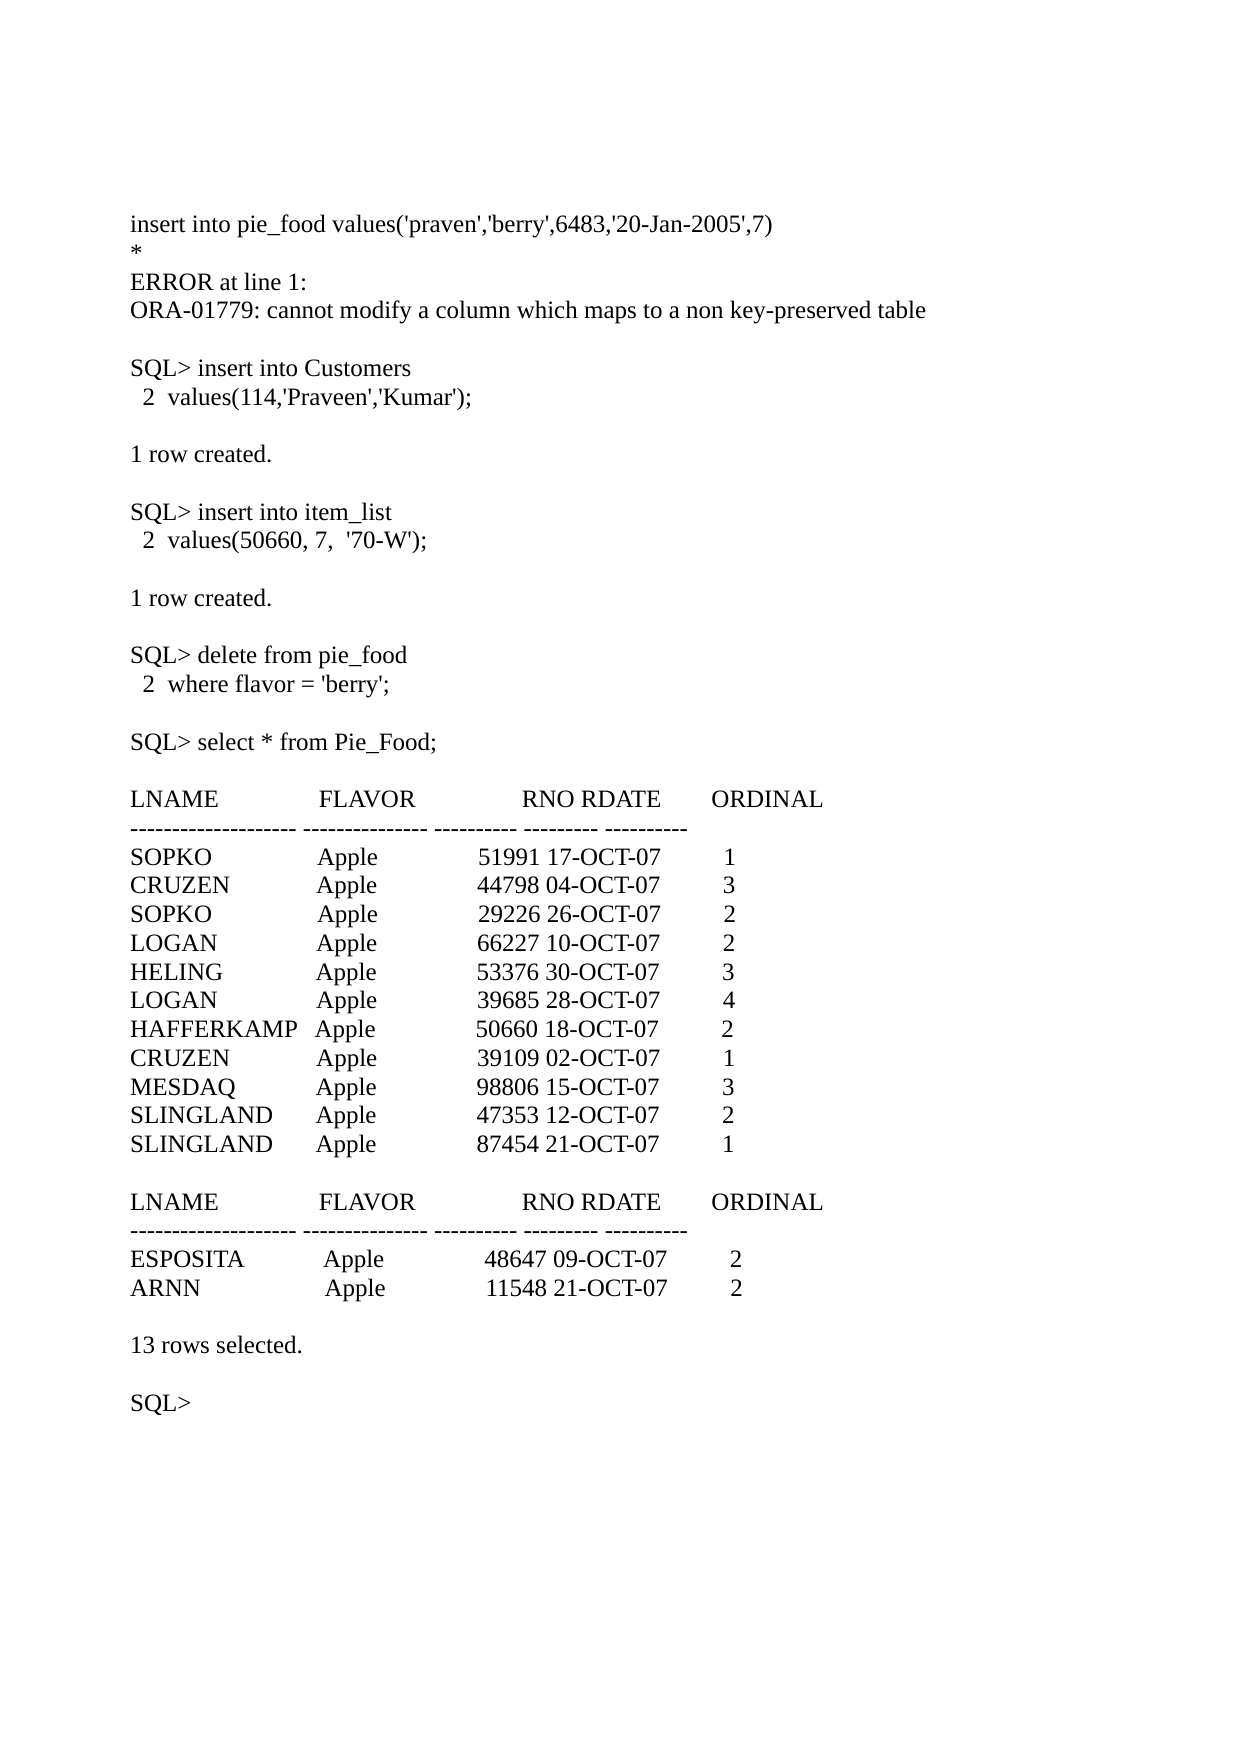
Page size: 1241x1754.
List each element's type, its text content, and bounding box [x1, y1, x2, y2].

text * [130, 238, 1122, 267]
text CRUZEN Apple 39109 02-OCT-07 1 [130, 1043, 1122, 1072]
text MESDAQ Apple 98806 15-OCT-07 3 [130, 1072, 1122, 1101]
text LNAME FLAVOR RNO RDATE ORDINAL [130, 1187, 1122, 1216]
text -------------------- --------------- ---------- --------- ---------- [130, 1216, 1122, 1244]
text 2 values(50660, 7, '70-W'); [130, 526, 1122, 554]
text LOGAN Apple 66227 10-OCT-07 2 [130, 928, 1122, 957]
text LOGAN Apple 39685 28-OCT-07 4 [130, 986, 1122, 1014]
text insert into pie_food values('praven','berry',6483,'20-Jan-2005',7) [130, 209, 1122, 238]
text LNAME FLAVOR RNO RDATE ORDINAL [130, 784, 1122, 813]
text SQL> select * from Pie_Food; [130, 727, 1122, 756]
text SQL> insert into item_list [130, 497, 1122, 526]
text 2 values(114,'Praveen','Kumar'); [130, 382, 1122, 411]
text ARNN Apple 11548 21-OCT-07 2 [130, 1273, 1122, 1302]
text 1 row created. [130, 439, 1122, 468]
text SQL> [130, 1388, 1122, 1417]
text 1 row created. [130, 583, 1122, 612]
text SQL> insert into Customers [130, 353, 1122, 382]
text ORA-01779: cannot modify a column which maps to a non key-preserved table [130, 296, 1122, 324]
text CRUZEN Apple 44798 04-OCT-07 3 [130, 871, 1122, 899]
text ERROR at line 1: [130, 267, 1122, 296]
text SLINGLAND Apple 47353 12-OCT-07 2 [130, 1101, 1122, 1129]
text SOPKO Apple 51991 17-OCT-07 1 [130, 842, 1122, 871]
text 2 where flavor = 'berry'; [130, 669, 1122, 698]
text -------------------- --------------- ---------- --------- ---------- [130, 813, 1122, 842]
text SOPKO Apple 29226 26-OCT-07 2 [130, 899, 1122, 928]
text 13 rows selected. [130, 1331, 1122, 1359]
text HELING Apple 53376 30-OCT-07 3 [130, 957, 1122, 986]
text SLINGLAND Apple 87454 21-OCT-07 1 [130, 1129, 1122, 1158]
text ESPOSITA Apple 48647 09-OCT-07 2 [130, 1244, 1122, 1273]
text SQL> delete from pie_food [130, 641, 1122, 669]
text HAFFERKAMP Apple 50660 18-OCT-07 2 [130, 1014, 1122, 1043]
